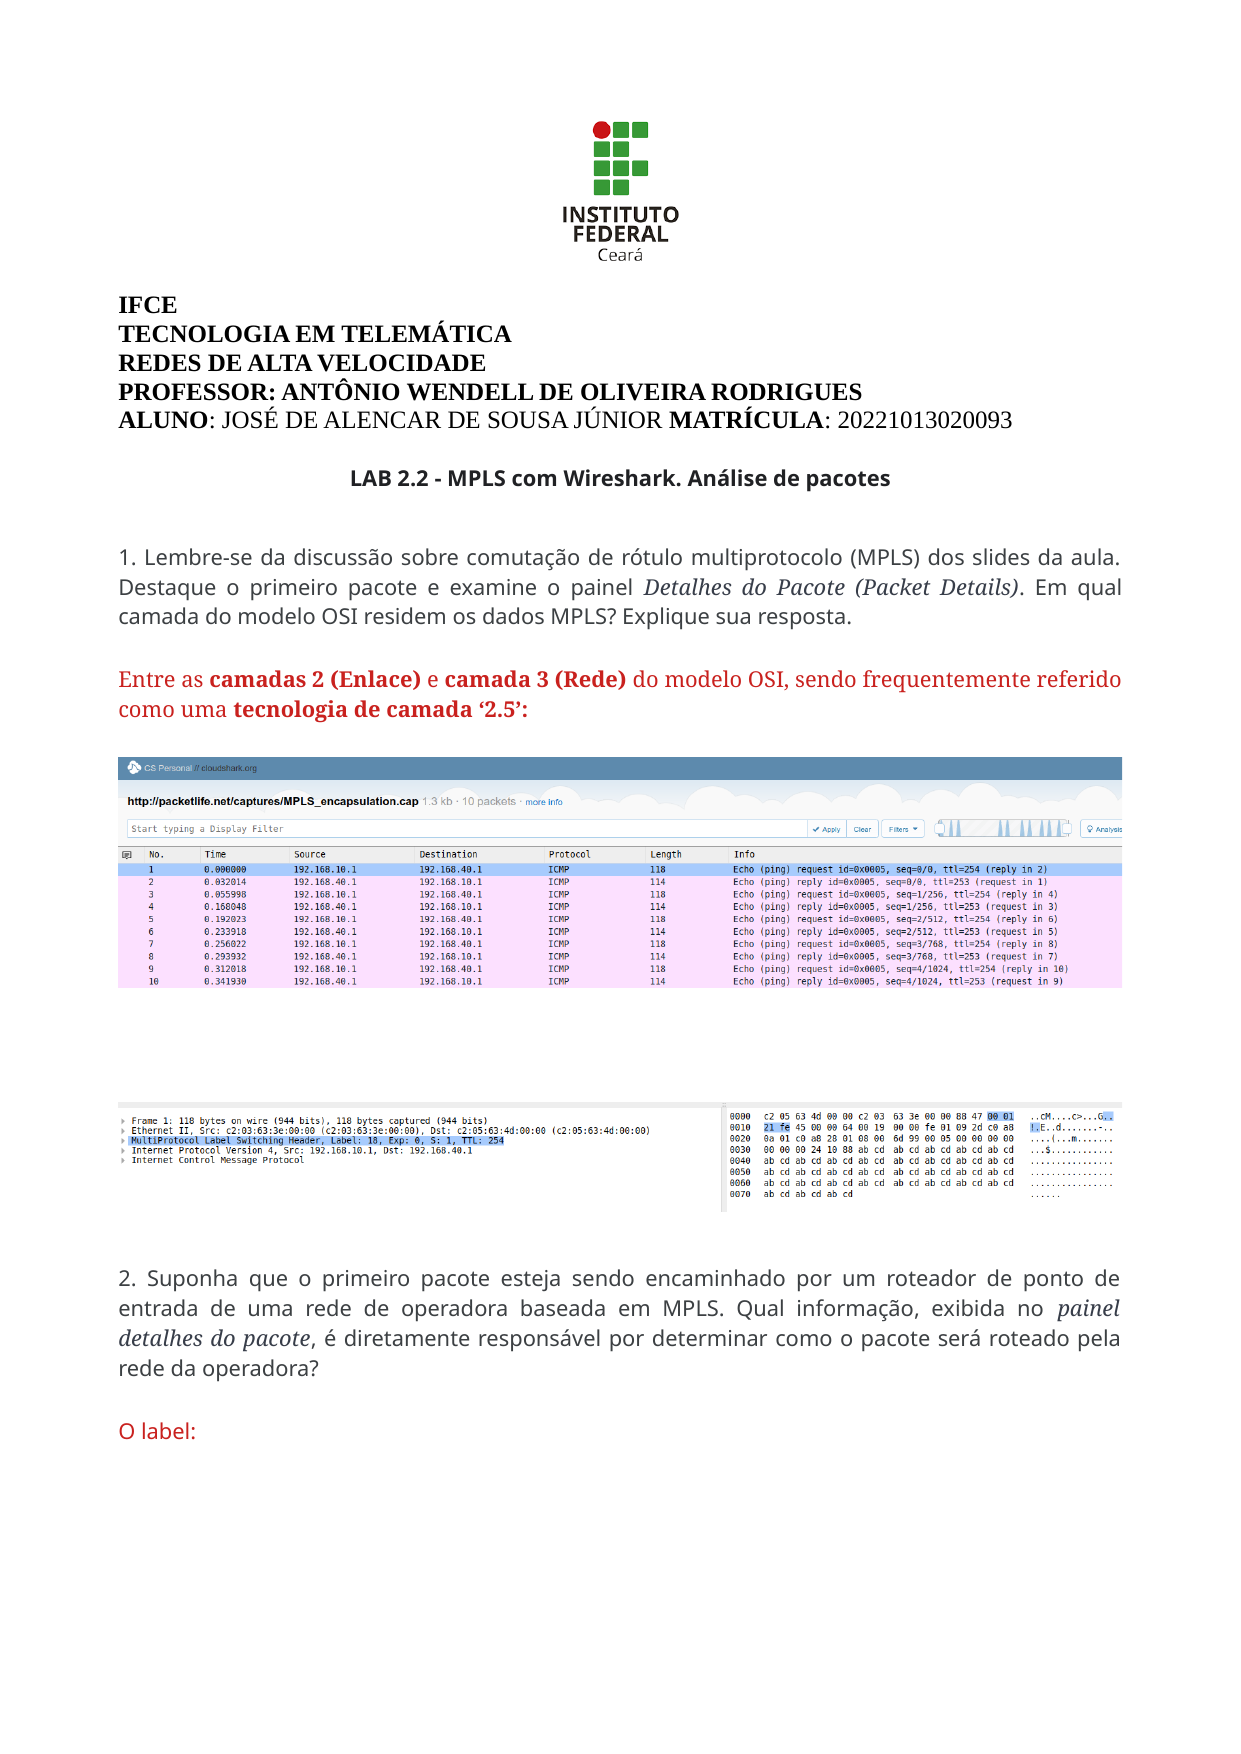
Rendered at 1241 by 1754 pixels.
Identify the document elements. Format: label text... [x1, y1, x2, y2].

text LAB 2.2 - MPLS com Wireshark. Análise de pacotes [118, 463, 1122, 493]
text 1. Lembre-se da discussão sobre comutação de rótulo multiprotocolo (MPLS) dos slides da aula. Destaque o primeiro pacote e examine o painel Detalhes do Pacote (Packet Details). Em qual camada do modelo OSI residem os dados MPLS? Explique sua resposta. [118, 542, 1122, 631]
text IFCE [118, 291, 1122, 319]
text ALUNO: JOSÉ DE ALENCAR DE SOUSA JÚNIOR MATRÍCULA: 20221013020093 [118, 406, 1122, 434]
picture [118, 757, 1123, 1212]
text Entre as camadas 2 (Enlace) e camada 3 (Rede) do modelo OSI, sendo frequentemente referido como uma tecnologia de camada ‘2.5’: [118, 664, 1122, 724]
text REDES DE ALTA VELOCIDADE [118, 348, 1122, 377]
text O label: [118, 1416, 1122, 1445]
text TECNOLOGIA EM TELEMÁTICA [118, 319, 1122, 348]
picture [514, 118, 726, 268]
text PROFESSOR: ANTÔNIO WENDELL DE OLIVEIRA RODRIGUES [118, 377, 1122, 406]
text 2. Suponha que o primeiro pacote esteja sendo encaminhado por um roteador de ponto de entrada de uma rede de operadora baseada em MPLS. Qual informação, exibida no painel detalhes do pacote, é diretamente responsável por determinar como o pacote será roteado pela rede da operadora? [118, 1263, 1122, 1382]
